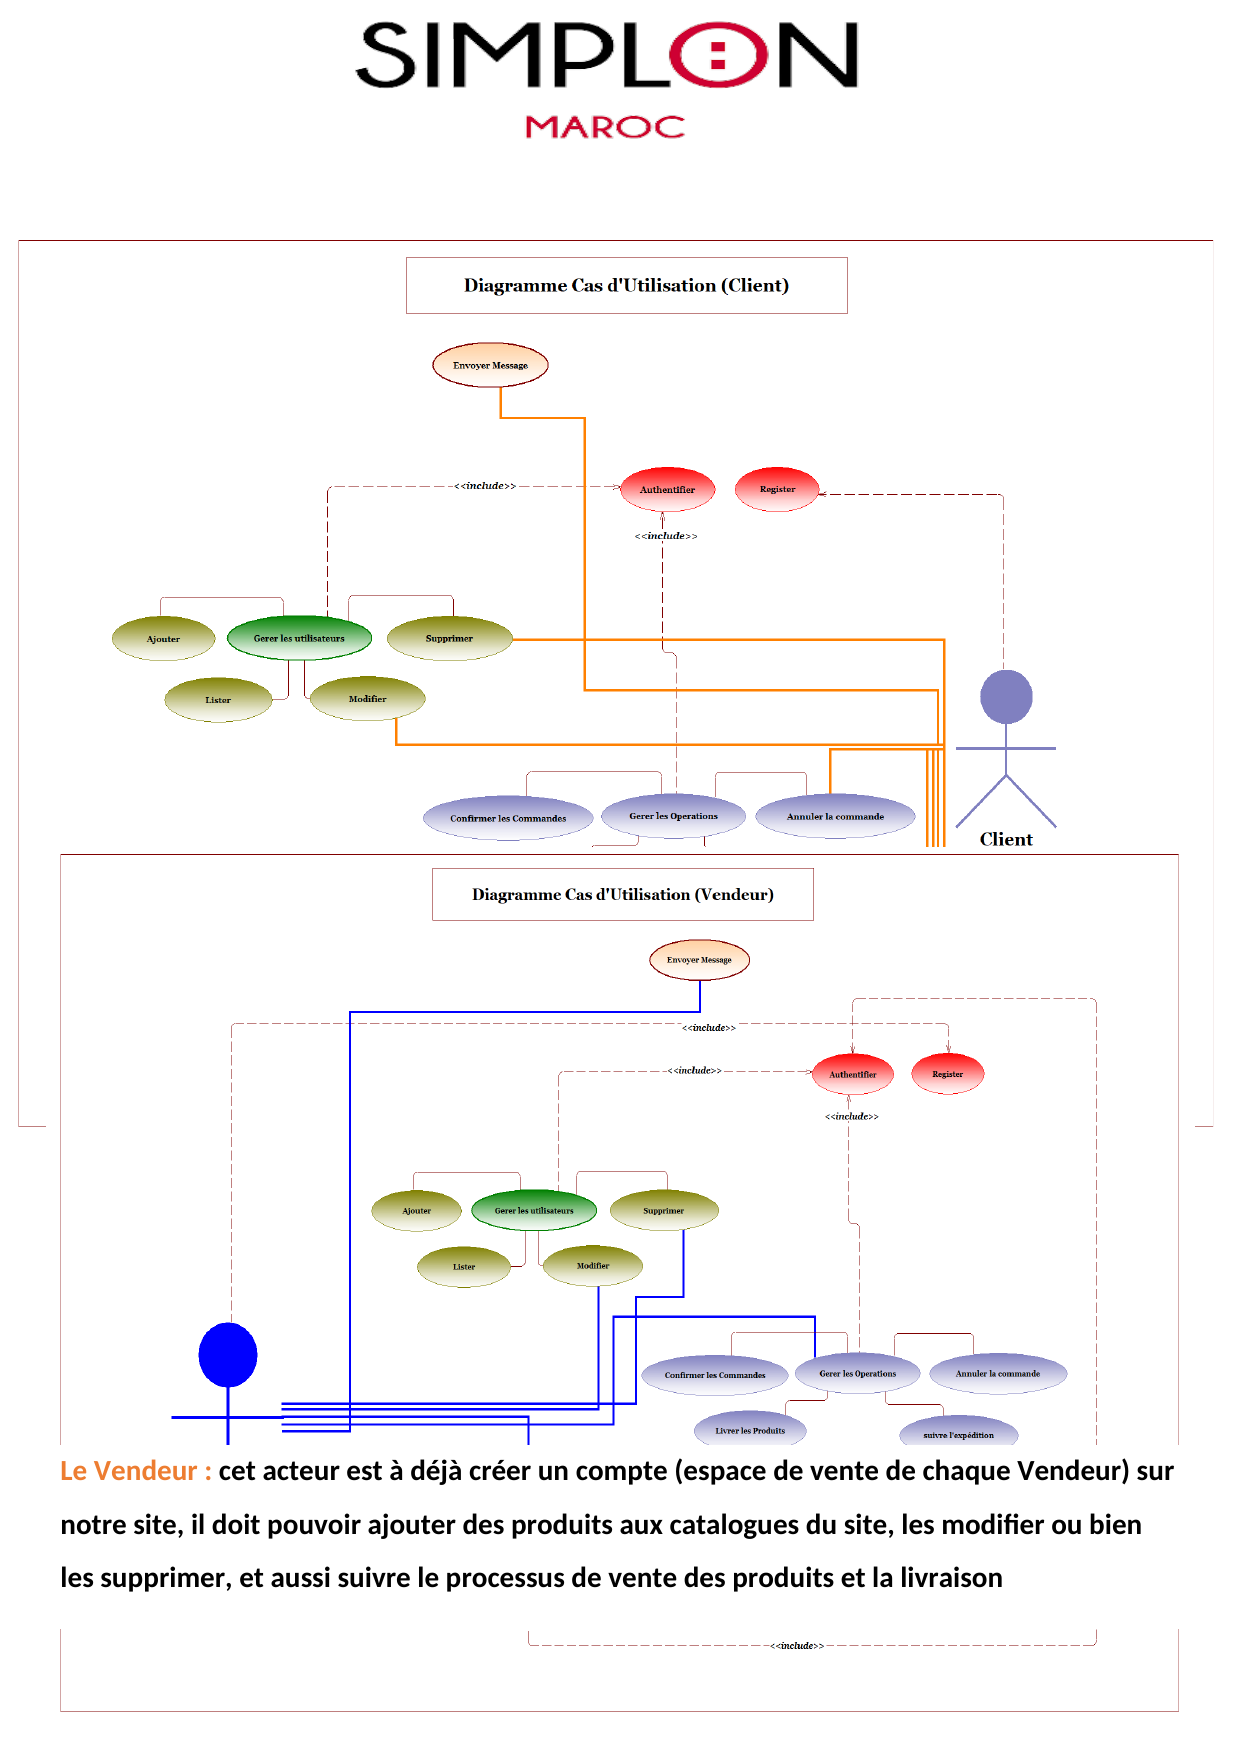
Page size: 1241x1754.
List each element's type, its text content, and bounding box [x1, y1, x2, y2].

text Le Vendeur : cet acteur est à déjà créer un compte (espace de vente de chaque Vendeur) sur notre site, il doit pouvoir ajouter des produits aux catalogues du site, les modifier ou bien les supprimer, et aussi suivre le processus de vente des produits et la livraison [60, 1452, 1181, 1595]
